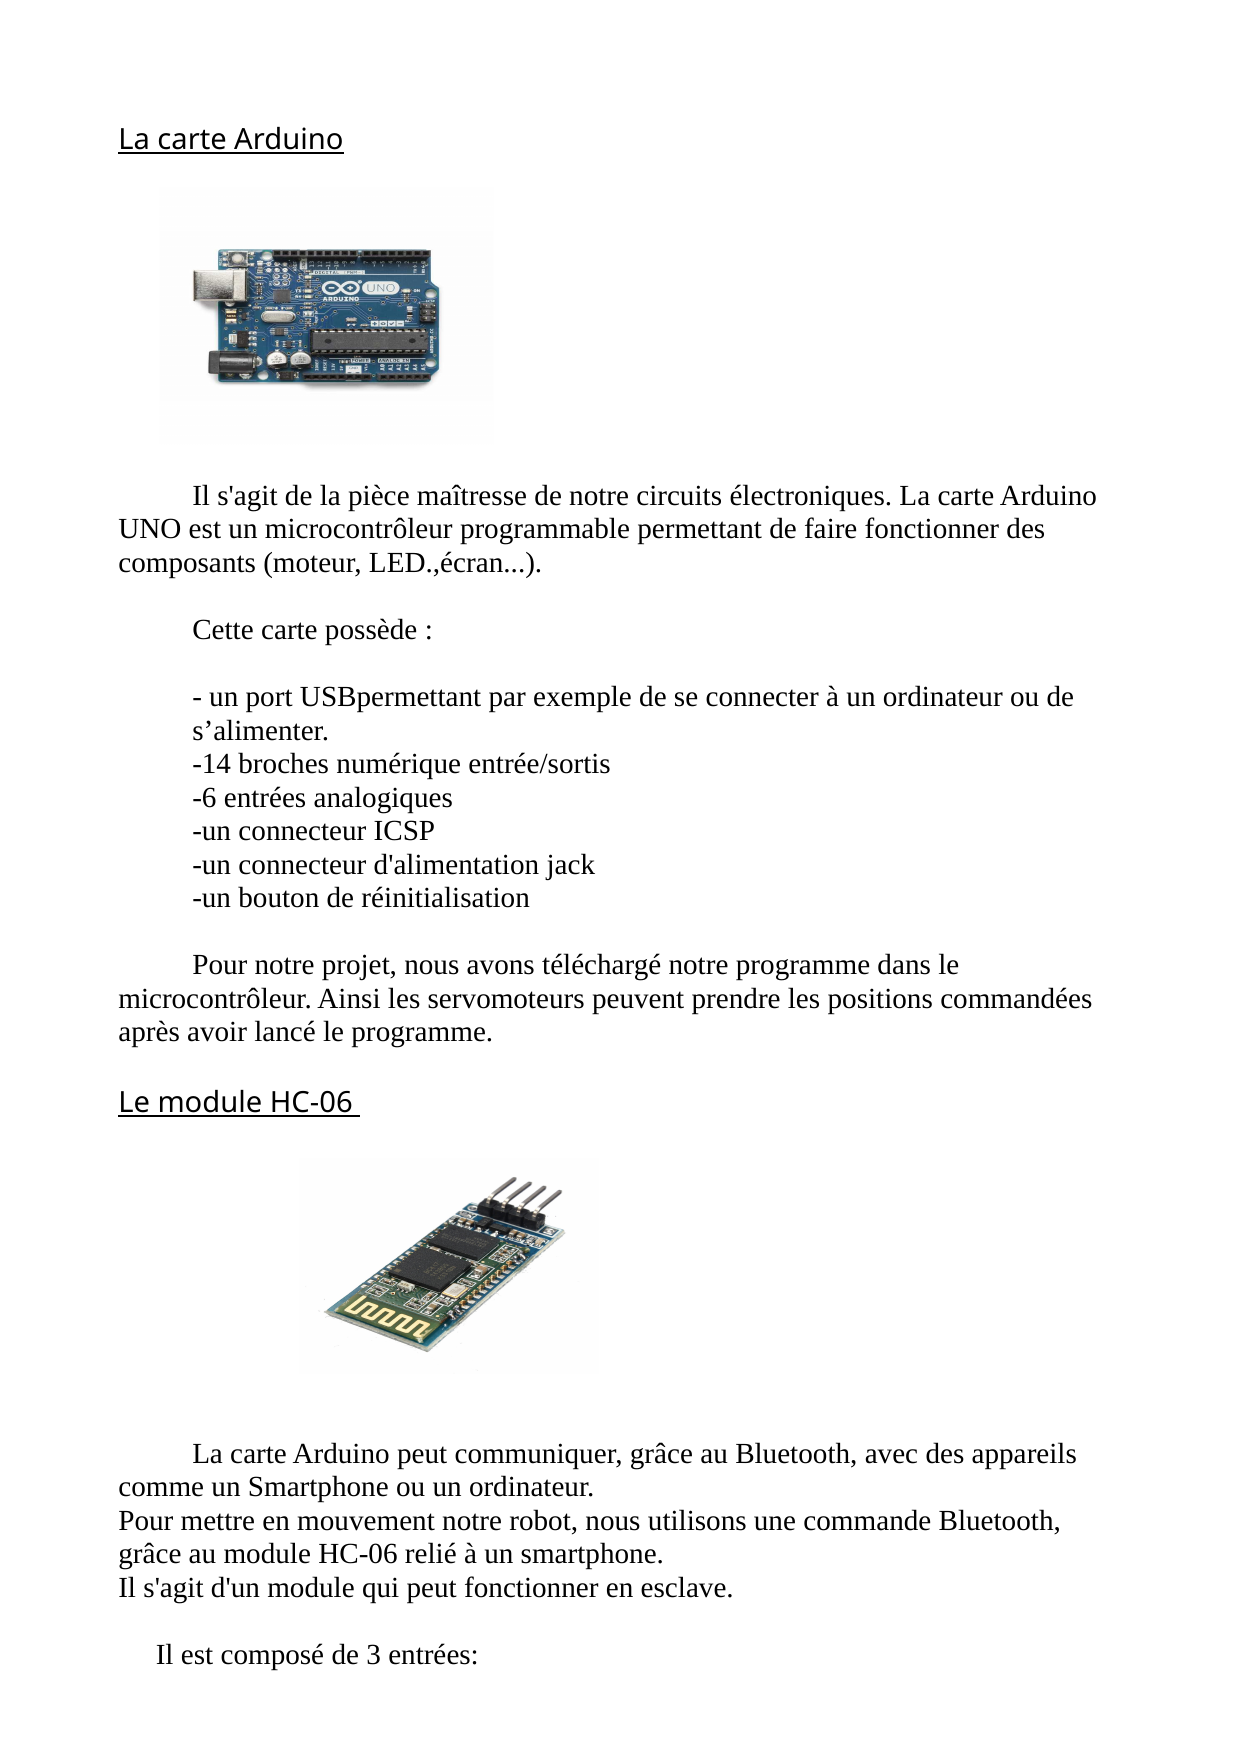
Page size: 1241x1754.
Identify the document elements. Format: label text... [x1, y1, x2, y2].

text Il s'agit de la pièce maîtresse de notre circuits électroniques. La carte Arduino UNO est un microcontrôleur programmable permettant de faire fonctionner des composants (moteur, LED.,écran...). [118, 478, 1122, 578]
text Le module HC-06 [118, 1082, 1122, 1121]
text Cette carte possède : [118, 612, 1122, 646]
text Pour notre projet, nous avons téléchargé notre programme dans le microcontrôleur. Ainsi les servomoteurs peuvent prendre les positions commandées après avoir lancé le programme. [118, 947, 1122, 1048]
text Il est composé de 3 entrées: [118, 1637, 1122, 1671]
text Il s'agit d'un module qui peut fonctionner en esclave. [118, 1570, 1122, 1604]
text -14 broches numérique entrée/sortis [118, 746, 1122, 780]
text -un connecteur ICSP [118, 813, 1122, 847]
text -un connecteur d'alimentation jack [118, 847, 1122, 880]
text - un port USBpermettant par exemple de se connecter à un ordinateur ou de s’alimenter. [192, 679, 1122, 746]
text La carte Arduino peut communiquer, grâce au Bluetooth, avec des appareils comme un Smartphone ou un ordinateur. [118, 1436, 1122, 1503]
text Pour mettre en mouvement notre robot, nous utilisons une commande Bluetooth, grâce au module HC-06 relié à un smartphone. [118, 1503, 1122, 1570]
text La carte Arduino [118, 118, 1122, 158]
text -un bouton de réinitialisation [118, 880, 1122, 914]
text -6 entrées analogiques [118, 780, 1122, 813]
